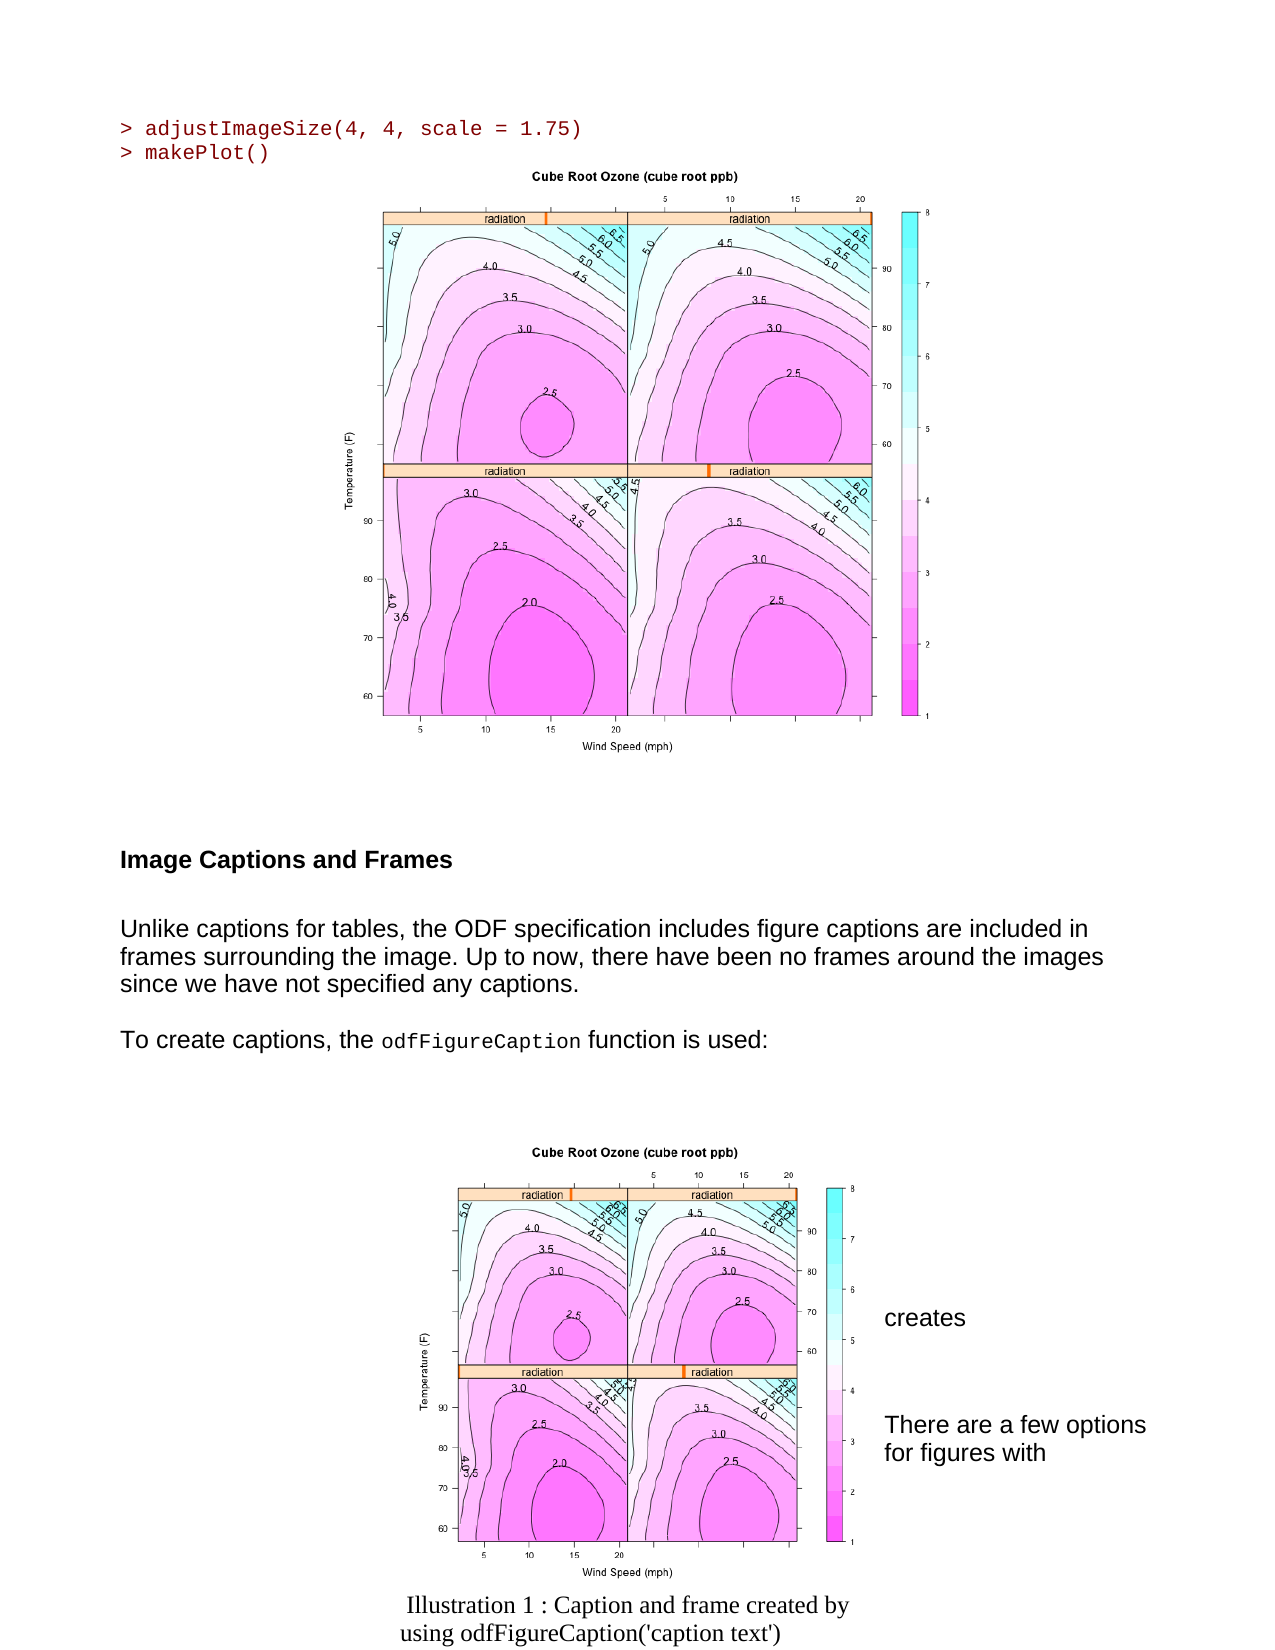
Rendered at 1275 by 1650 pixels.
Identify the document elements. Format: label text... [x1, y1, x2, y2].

text > makePlot() [120, 142, 1149, 165]
text > adjustImageSize(4, 4, scale = 1.75) [120, 118, 1149, 142]
text There are a few options for figures with [873, 1411, 1149, 1467]
text [120, 1411, 397, 1467]
text creates [873, 1304, 1149, 1332]
picture [334, 165, 935, 766]
text [120, 1304, 397, 1332]
text Unlike captions for tables, the ODF specification includes figure captions are included in frames surrounding the image. Up to now, there have been no frames around the images since we have not specified any captions. [120, 914, 1149, 998]
subtitle Image Captions and Frames [120, 846, 1149, 874]
text To create captions, the odfFigureCaption function is used: [120, 1026, 1149, 1055]
picture [409, 1141, 860, 1592]
text Illustration 1 : Caption and frame created by using odfFigureCaption('caption text') [400, 1141, 869, 1647]
